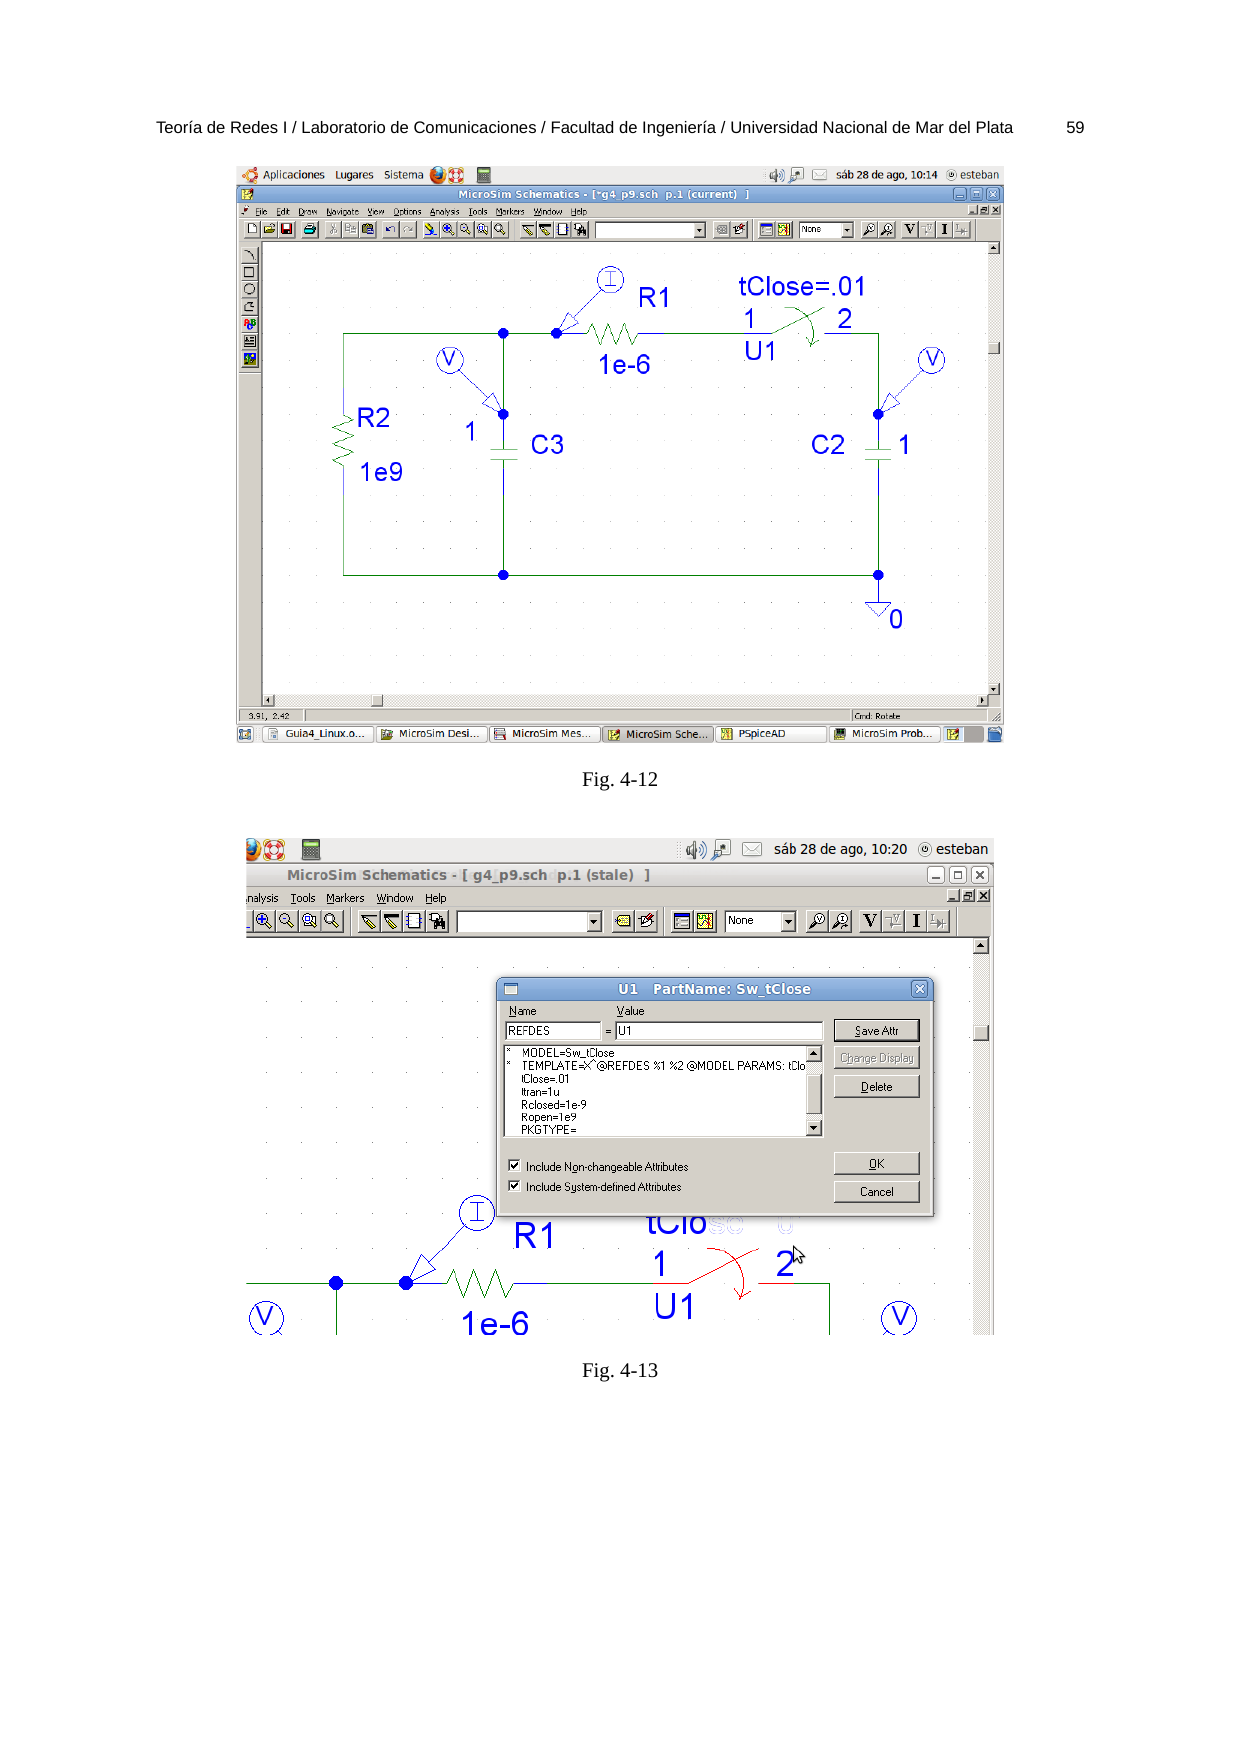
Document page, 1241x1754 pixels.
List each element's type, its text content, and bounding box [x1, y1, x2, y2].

text Fig. 4-12 [118, 767, 1122, 791]
picture [246, 838, 994, 1335]
text Fig. 4-13 [118, 1358, 1122, 1382]
picture [236, 166, 1004, 743]
